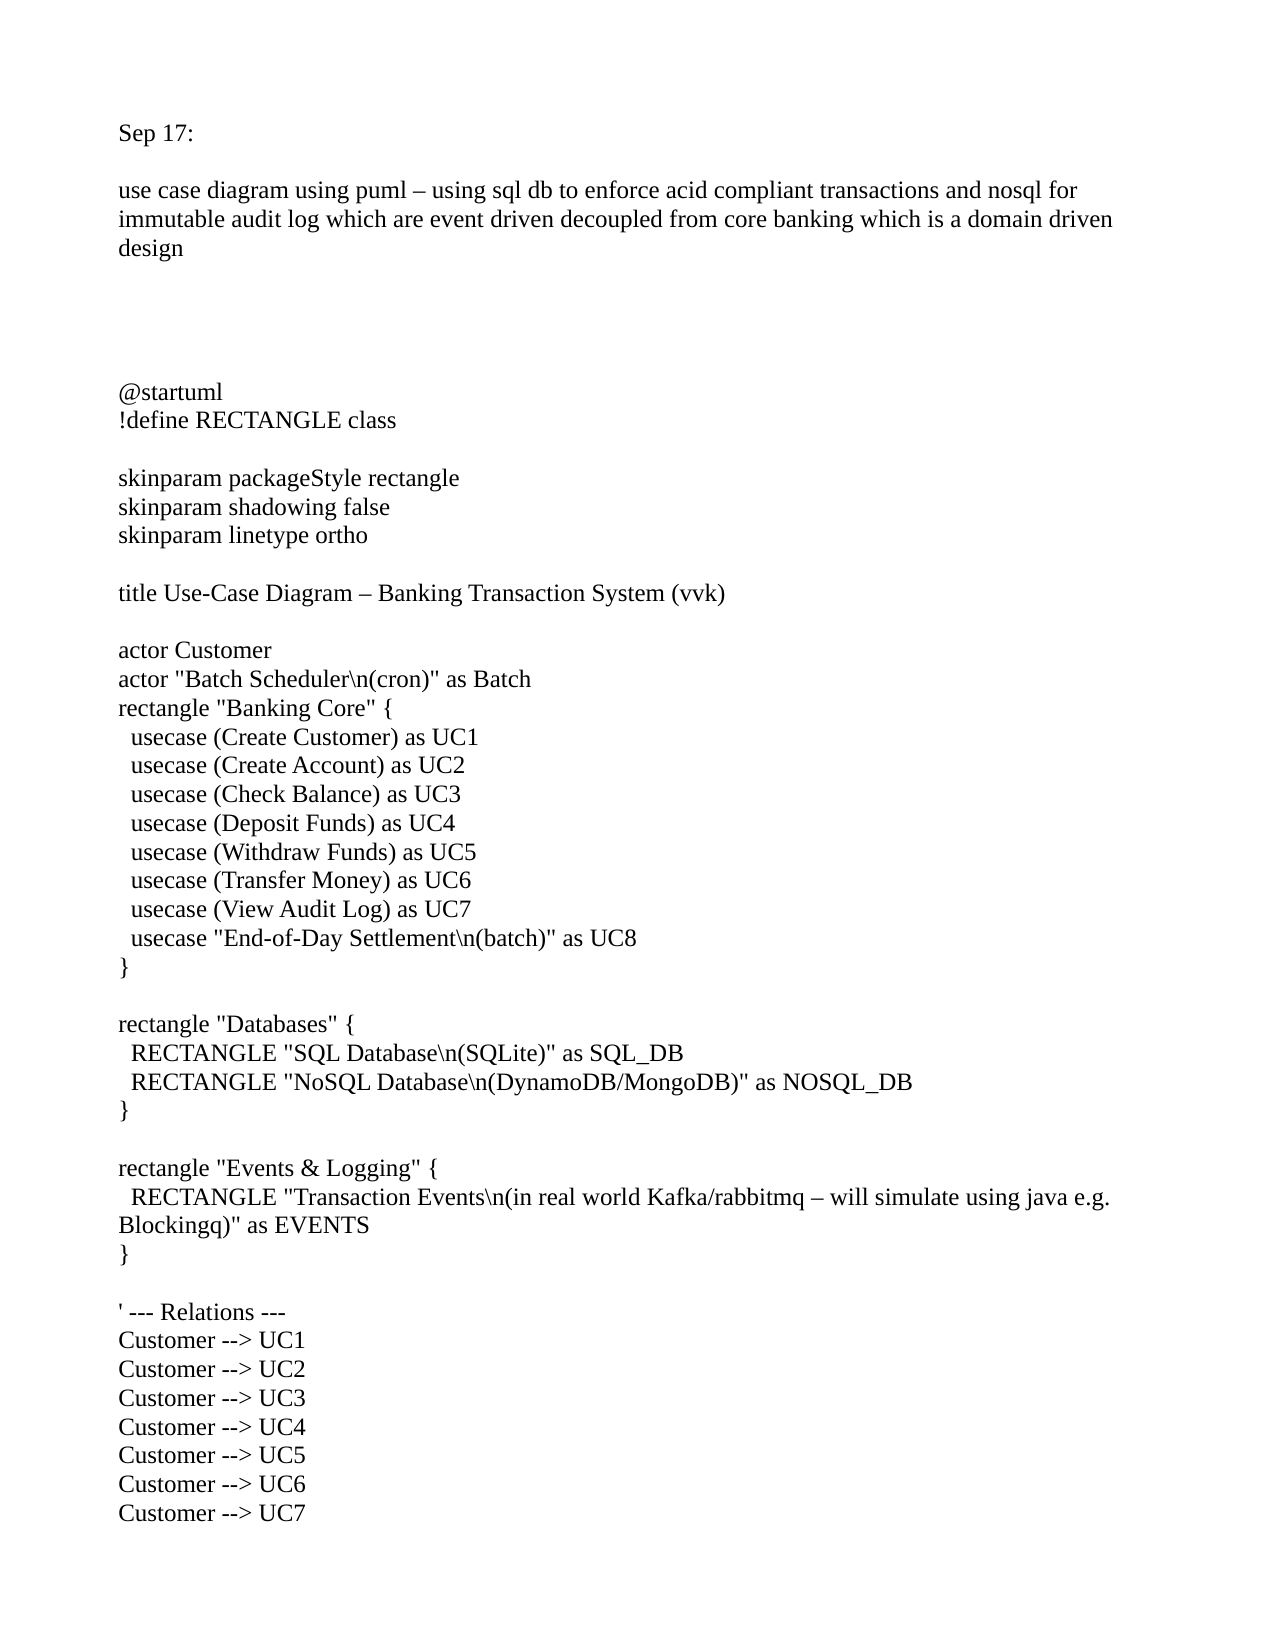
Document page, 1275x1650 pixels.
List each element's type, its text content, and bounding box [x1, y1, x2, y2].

text ' --- Relations --- [118, 1297, 1157, 1326]
text @startuml [118, 377, 1157, 406]
text Sep 17: [118, 118, 1157, 147]
text skinparam packageStyle rectangle [118, 463, 1157, 492]
text Customer --> UC5 [118, 1441, 1157, 1469]
text Customer --> UC7 [118, 1498, 1157, 1527]
text usecase (Create Customer) as UC1 [118, 722, 1157, 751]
text RECTANGLE "SQL Database\n(SQLite)" as SQL_DB [118, 1038, 1157, 1067]
text skinparam linetype ortho [118, 521, 1157, 549]
text rectangle "Banking Core" { [118, 693, 1157, 722]
text RECTANGLE "Transaction Events\n(in real world Kafka/rabbitmq – will simulate using java e.g. Blockingq)" as EVENTS [118, 1182, 1157, 1239]
text usecase (Withdraw Funds) as UC5 [118, 837, 1157, 866]
text usecase (View Audit Log) as UC7 [118, 894, 1157, 923]
text Customer --> UC1 [118, 1326, 1157, 1354]
text Customer --> UC3 [118, 1383, 1157, 1412]
text skinparam shadowing false [118, 492, 1157, 521]
text } [118, 1239, 1157, 1268]
text Customer --> UC2 [118, 1354, 1157, 1383]
text RECTANGLE "NoSQL Database\n(DynamoDB/MongoDB)" as NOSQL_DB [118, 1067, 1157, 1096]
text usecase (Check Balance) as UC3 [118, 779, 1157, 808]
text usecase (Create Account) as UC2 [118, 751, 1157, 779]
text title Use-Case Diagram – Banking Transaction System (vvk) [118, 578, 1157, 607]
text usecase (Transfer Money) as UC6 [118, 866, 1157, 894]
text } [118, 952, 1157, 981]
text !define RECTANGLE class [118, 406, 1157, 434]
text } [118, 1096, 1157, 1124]
text actor "Batch Scheduler\n(cron)" as Batch [118, 664, 1157, 693]
text usecase (Deposit Funds) as UC4 [118, 808, 1157, 837]
text actor Customer [118, 636, 1157, 664]
text usecase "End-of-Day Settlement\n(batch)" as UC8 [118, 923, 1157, 952]
text use case diagram using puml – using sql db to enforce acid compliant transactions and nosql for immutable audit log which are event driven decoupled from core banking which is a domain driven design [118, 176, 1157, 262]
text Customer --> UC6 [118, 1469, 1157, 1498]
text Customer --> UC4 [118, 1412, 1157, 1441]
text rectangle "Events & Logging" { [118, 1153, 1157, 1182]
text rectangle "Databases" { [118, 1009, 1157, 1038]
